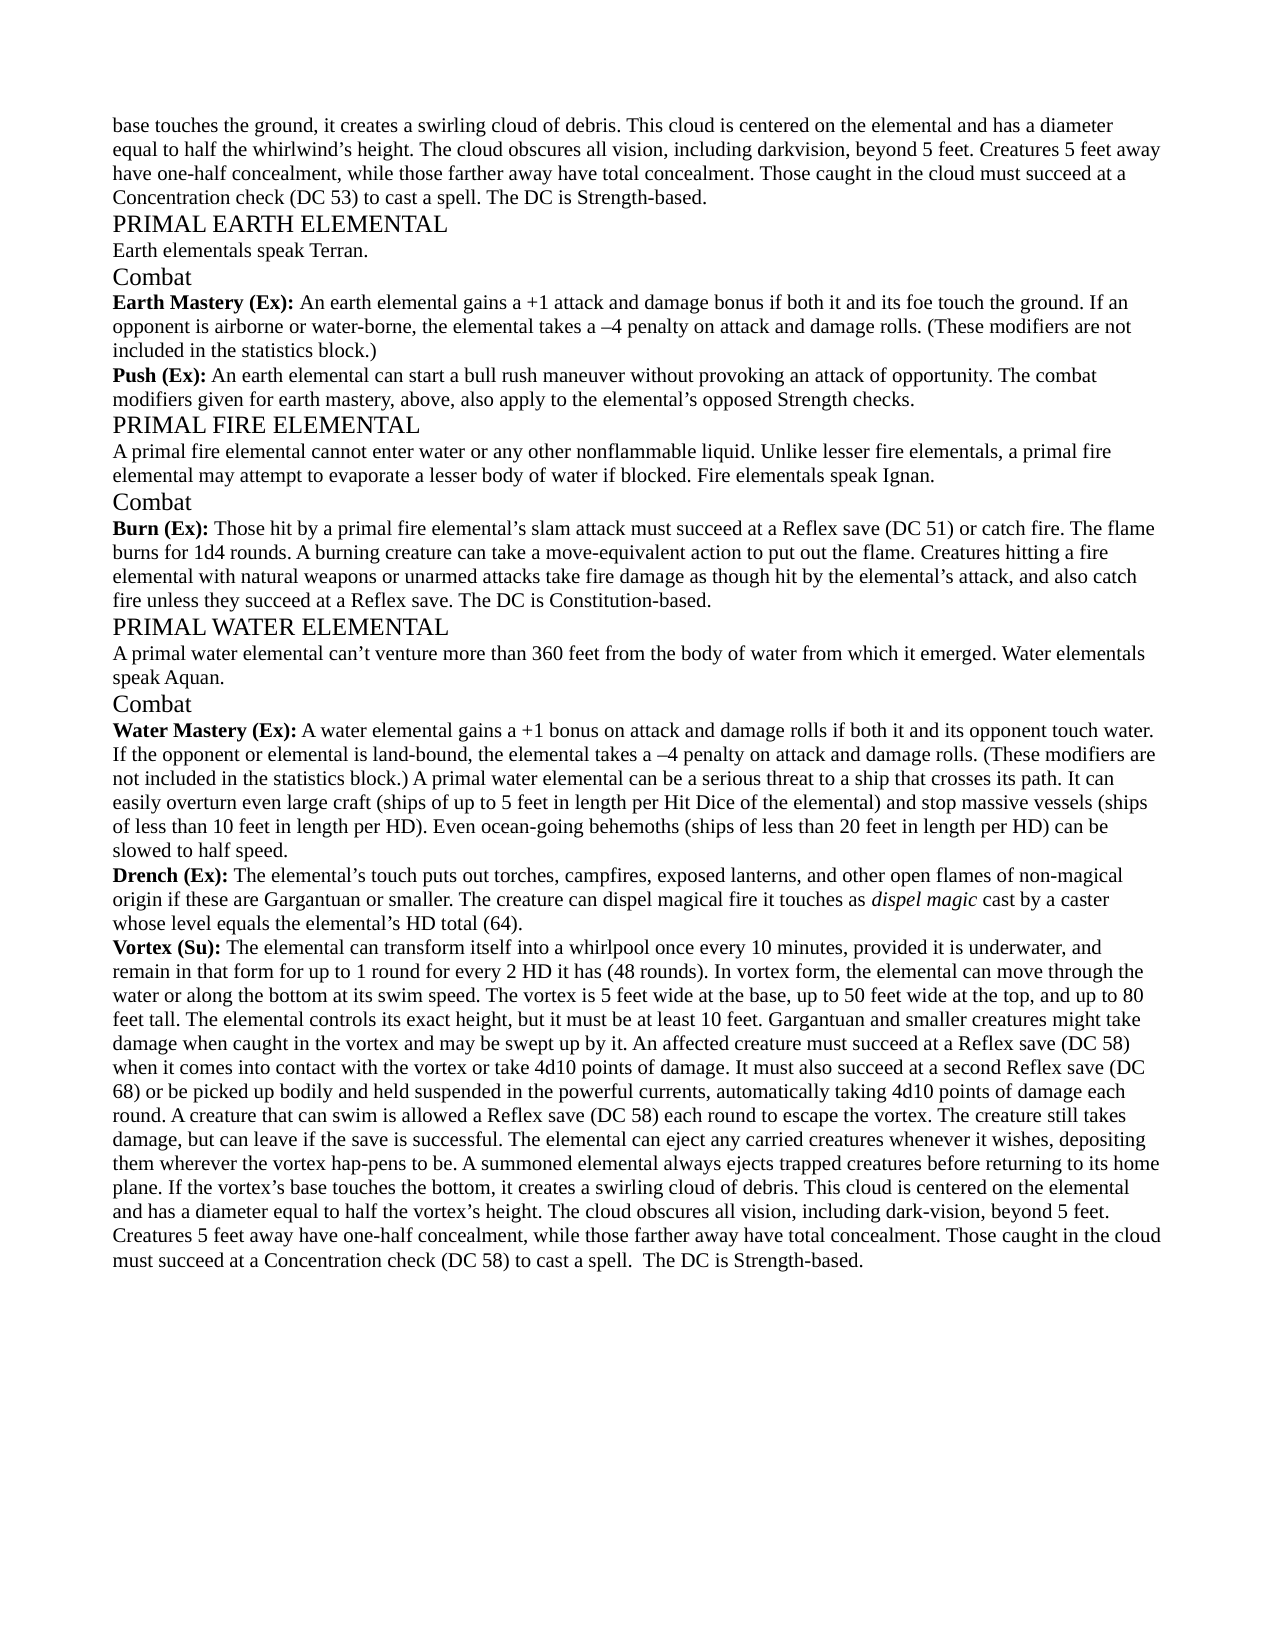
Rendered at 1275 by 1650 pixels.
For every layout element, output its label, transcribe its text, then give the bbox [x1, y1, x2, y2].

text A primal fire elemental cannot enter water or any other nonflammable liquid. Unlike lesser fire elementals, a primal fire elemental may attempt to evaporate a lesser body of water if blocked. Fire elementals speak Ignan. [112, 439, 1162, 487]
text Vortex (Su): The elemental can transform itself into a whirlpool once every 10 minutes, provided it is underwater, and remain in that form for up to 1 round for every 2 HD it has (48 rounds). In vortex form, the elemental can move through the water or along the bottom at its swim speed. The vortex is 5 feet wide at the base, up to 50 feet wide at the top, and up to 80 feet tall. The elemental controls its exact height, but it must be at least 10 feet. Gargantuan and smaller creatures might take damage when caught in the vortex and may be swept up by it. An affected creature must succeed at a Reflex save (DC 58) when it comes into contact with the vortex or take 4d10 points of damage. It must also succeed at a second Reflex save (DC 68) or be picked up bodily and held suspended in the powerful currents, automatically taking 4d10 points of damage each round. A creature that can swim is allowed a Reflex save (DC 58) each round to escape the vortex. The creature still takes damage, but can leave if the save is successful. The elemental can eject any carried creatures whenever it wishes, depositing them wherever the vortex hap-pens to be. A summoned elemental always ejects trapped creatures before returning to its home plane. If the vortex’s base touches the bottom, it creates a swirling cloud of debris. This cloud is centered on the elemental and has a diameter equal to half the vortex’s height. The cloud obscures all vision, including dark-vision, beyond 5 feet. Creatures 5 feet away have one-half concealment, while those farther away have total concealment. Those caught in the cloud must succeed at a Concentration check (DC 58) to cast a spell. The DC is Strength-based. [112, 935, 1162, 1272]
text base touches the ground, it creates a swirling cloud of debris. This cloud is centered on the elemental and has a diameter equal to half the whirlwind’s height. The cloud obscures all vision, including darkvision, beyond 5 feet. Creatures 5 feet away have one-half concealment, while those farther away have total concealment. Those caught in the cloud must succeed at a Concentration check (DC 53) to cast a spell. The DC is Strength-based. [112, 112, 1162, 209]
text Combat [112, 262, 1162, 290]
text Burn (Ex): Those hit by a primal fire elemental’s slam attack must succeed at a Reflex save (DC 51) or catch fire. The flame burns for 1d4 rounds. A burning creature can take a move-equivalent action to put out the flame. Creatures hitting a fire elemental with natural weapons or unarmed attacks take fire damage as though hit by the elemental’s attack, and also catch fire unless they succeed at a Reflex save. The DC is Constitution-based. [112, 516, 1162, 612]
text Earth Mastery (Ex): An earth elemental gains a +1 attack and damage bonus if both it and its foe touch the ground. If an opponent is airborne or water-borne, the elemental takes a –4 penalty on attack and damage rolls. (These modifiers are not included in the statistics block.) [112, 290, 1162, 362]
text Push (Ex): An earth elemental can start a bull rush maneuver without provoking an attack of opportunity. The combat modifiers given for earth mastery, above, also apply to the elemental’s opposed Strength checks. [112, 362, 1162, 411]
subtitle PRIMAL FIRE ELEMENTAL [112, 411, 1162, 439]
text Water Mastery (Ex): A water elemental gains a +1 bonus on attack and damage rolls if both it and its opponent touch water. If the opponent or elemental is land-bound, the elemental takes a –4 penalty on attack and damage rolls. (These modifiers are not included in the statistics block.) A primal water elemental can be a serious threat to a ship that crosses its path. It can easily overturn even large craft (ships of up to 5 feet in length per Hit Dice of the elemental) and stop massive vessels (ships of less than 10 feet in length per HD). Even ocean-going behemoths (ships of less than 20 feet in length per HD) can be slowed to half speed. [112, 718, 1162, 862]
text Combat [112, 689, 1162, 718]
text Drench (Ex): The elemental’s touch puts out torches, campfires, exposed lanterns, and other open flames of non-magical origin if these are Gargantuan or smaller. The creature can dispel magical fire it touches as dispel magic cast by a caster whose level equals the elemental’s HD total (64). [112, 862, 1162, 935]
text A primal water elemental can’t venture more than 360 feet from the body of water from which it emerged. Water elementals speak Aquan. [112, 641, 1162, 689]
subtitle PRIMAL WATER ELEMENTAL [112, 612, 1162, 641]
subtitle PRIMAL EARTH ELEMENTAL [112, 209, 1162, 237]
text Earth elementals speak Terran. [112, 237, 1162, 262]
text Combat [112, 487, 1162, 516]
